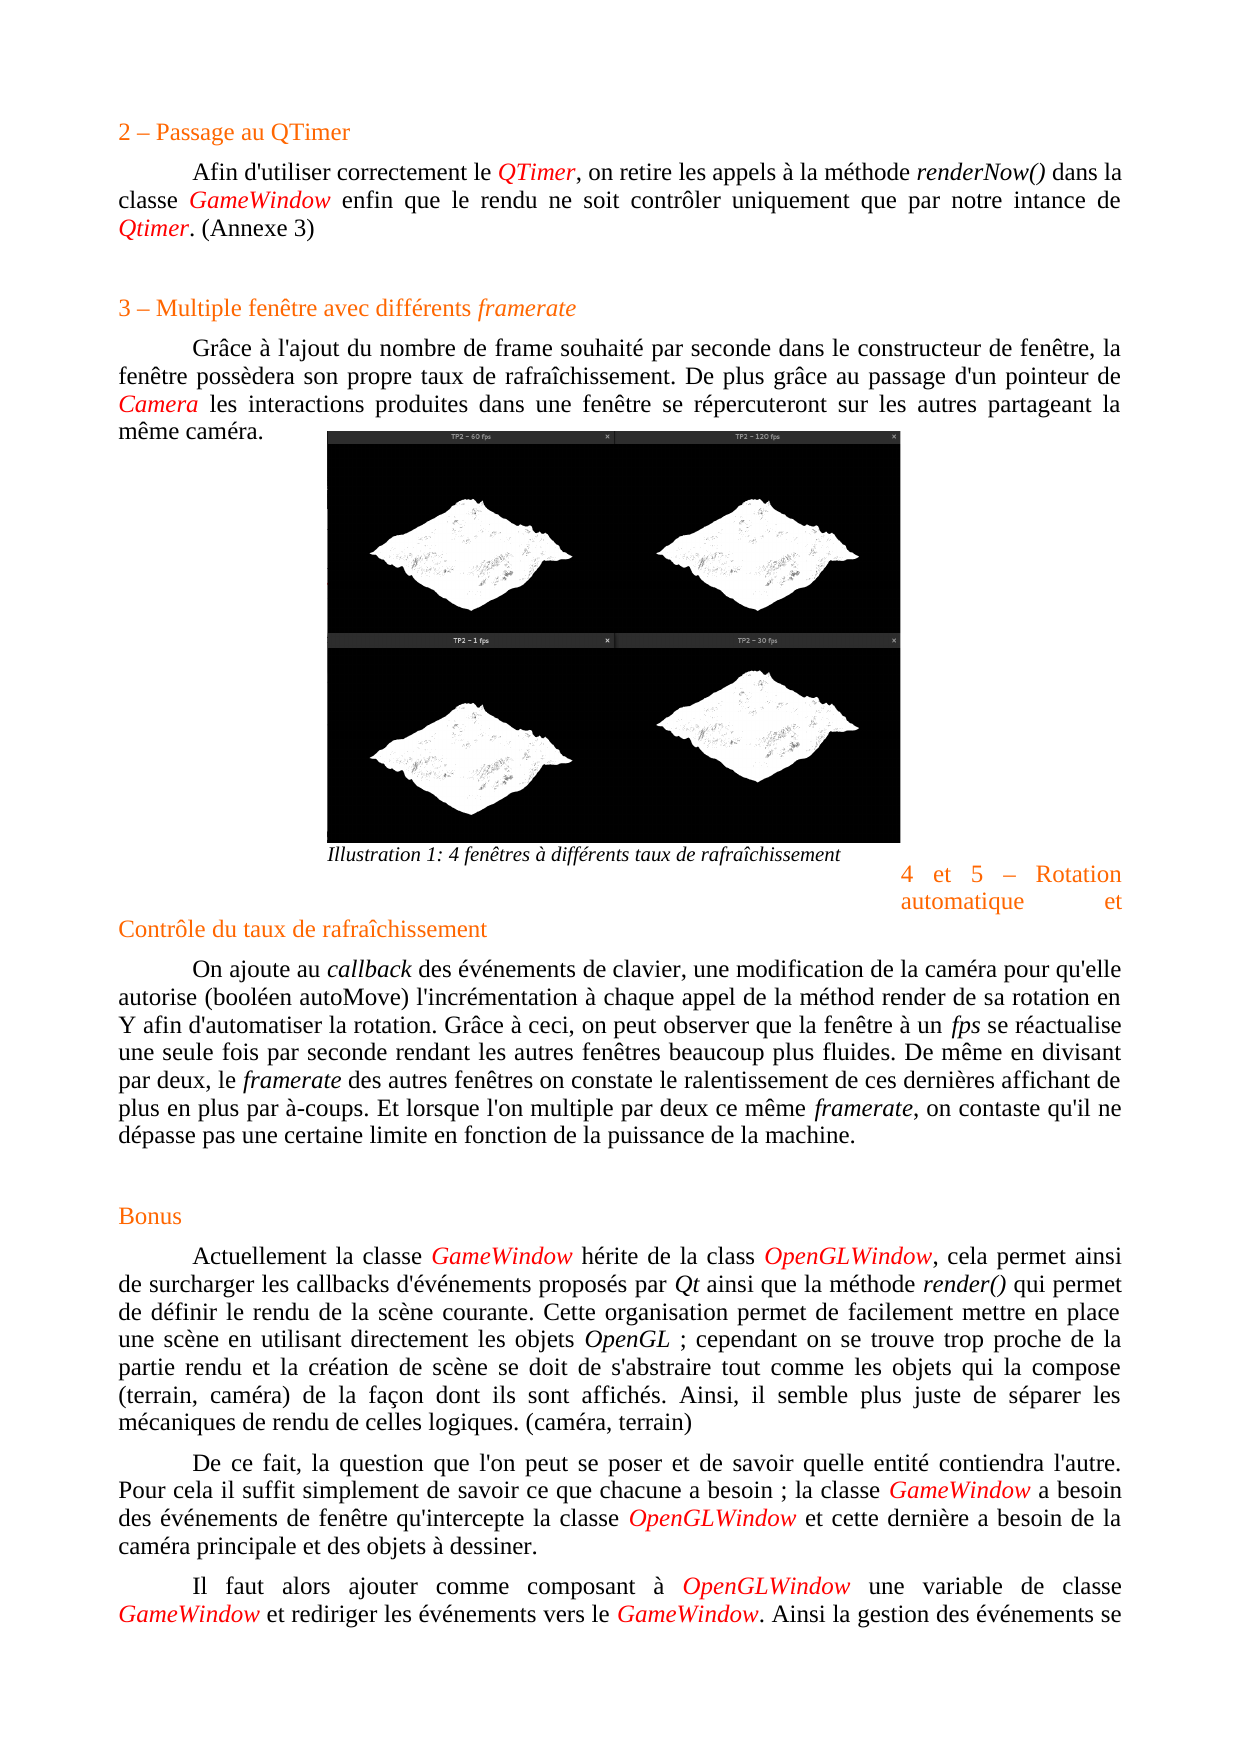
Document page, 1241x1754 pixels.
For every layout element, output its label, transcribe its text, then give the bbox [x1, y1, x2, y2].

text Illustration 1: 4 fenêtres à différents taux de rafraîchissement [327, 843, 901, 866]
text Bonus [118, 1202, 1122, 1230]
text Grâce à l'ajout du nombre de frame souhaité par seconde dans le constructeur de fenêtre, la fenêtre possèdera son propre taux de rafraîchissement. De plus grâce au passage d'un pointeur de Camera les interactions produites dans une fenêtre se répercuteront sur les autres partageant la même caméra. [118, 334, 1122, 445]
text Il faut alors ajouter comme composant à OpenGLWindow une variable de classe GameWindow et rediriger les événements vers le GameWindow. Ainsi la gestion des événements se [118, 1572, 1122, 1627]
text 3 – Multiple fenêtre avec différents framerate [118, 294, 1122, 322]
text 4 et 5 – Rotation automatique et Contrôle du taux de rafraîchissement [118, 860, 1122, 943]
picture [327, 431, 901, 843]
text Afin d'utiliser correctement le QTimer, on retire les appels à la méthode renderNow() dans la classe GameWindow enfin que le rendu ne soit contrôler uniquement que par notre intance de Qtimer. (Annexe 3) [118, 158, 1122, 241]
text 2 – Passage au QTimer [118, 118, 1122, 146]
text On ajoute au callback des événements de clavier, une modification de la caméra pour qu'elle autorise (booléen autoMove) l'incrémentation à chaque appel de la méthod render de sa rotation en Y afin d'automatiser la rotation. Grâce à ceci, on peut observer que la fenêtre à un fps se réactualise une seule fois par seconde rendant les autres fenêtres beaucoup plus fluides. De même en divisant par deux, le framerate des autres fenêtres on constate le ralentissement de ces dernières affichant de plus en plus par à-coups. Et lorsque l'on multiple par deux ce même framerate, on contaste qu'il ne dépasse pas une certaine limite en fonction de la puissance de la machine. [118, 955, 1122, 1149]
text Actuellement la classe GameWindow hérite de la class OpenGLWindow, cela permet ainsi de surcharger les callbacks d'événements proposés par Qt ainsi que la méthode render() qui permet de définir le rendu de la scène courante. Cette organisation permet de facilement mettre en place une scène en utilisant directement les objets OpenGL ; cependant on se trouve trop proche de la partie rendu et la création de scène se doit de s'abstraire tout comme les objets qui la compose (terrain, caméra) de la façon dont ils sont affichés. Ainsi, il semble plus juste de séparer les mécaniques de rendu de celles logiques. (caméra, terrain) [118, 1242, 1122, 1436]
text De ce fait, la question que l'on peut se poser et de savoir quelle entité contiendra l'autre. Pour cela il suffit simplement de savoir ce que chacune a besoin ; la classe GameWindow a besoin des événements de fenêtre qu'intercepte la classe OpenGLWindow et cette dernière a besoin de la caméra principale et des objets à dessiner. [118, 1449, 1122, 1559]
